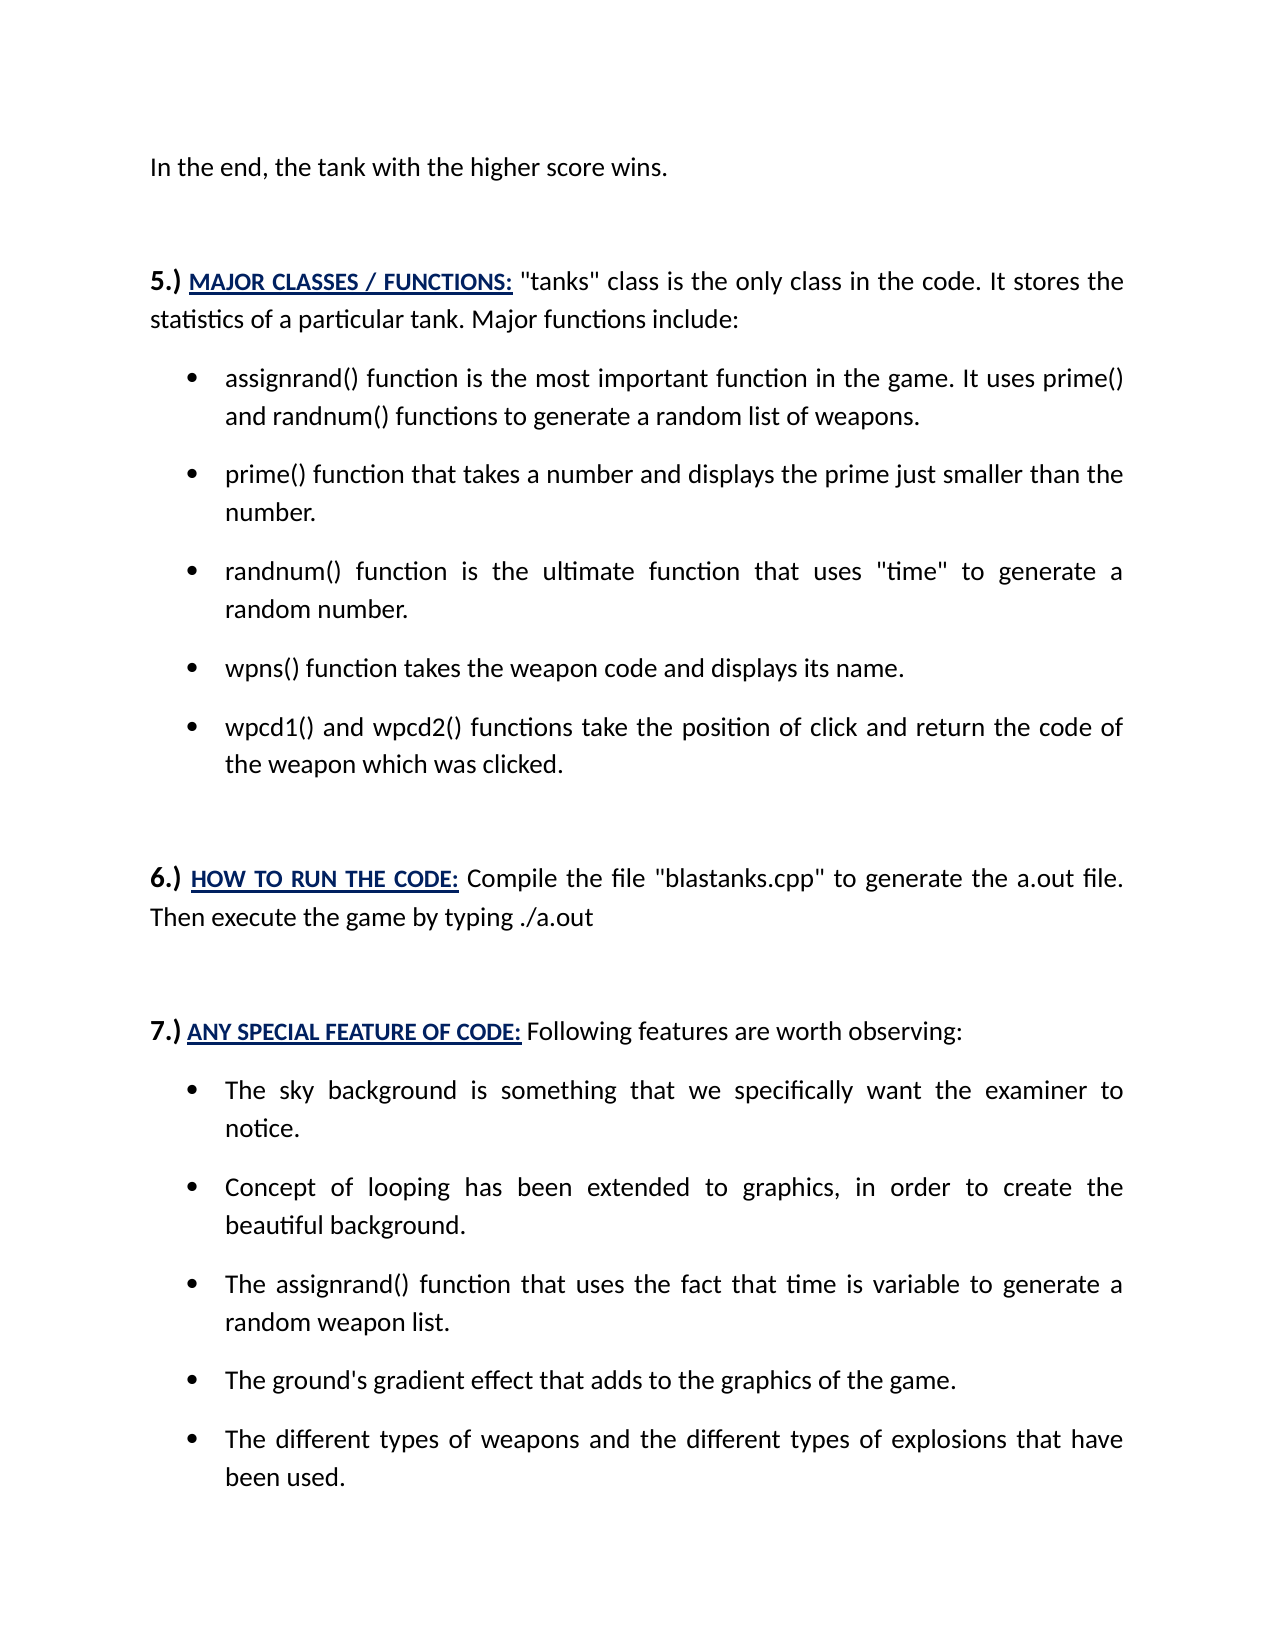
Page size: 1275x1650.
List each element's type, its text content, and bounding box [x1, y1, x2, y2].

text 5.) MAJOR CLASSES / FUNCTIONS: "tanks" class is the only class in the code. It stores the statistics of a particular tank. Major functions include: [150, 262, 1125, 335]
list The sky background is something that we specifically want the examiner to notice. [187, 1073, 1125, 1144]
text 6.) HOW TO RUN THE CODE: Compile the file "blastanks.cpp" to generate the a.out file. Then execute the game by typing ./a.out [150, 859, 1125, 933]
list The different types of weapons and the different types of explosions that have been used. [187, 1422, 1125, 1493]
list The ground's gradient effect that adds to the graphics of the game. [187, 1363, 1125, 1397]
list randnum() function is the ultimate function that uses "time" to generate a random number. [187, 554, 1125, 625]
text 7.) ANY SPECIAL FEATURE OF CODE: Following features are worth observing: [150, 1012, 1125, 1047]
list assignrand() function is the most important function in the game. It uses prime() and randnum() functions to generate a random list of weapons. [187, 361, 1125, 432]
list prime() function that takes a number and displays the prime just smaller than the number. [187, 458, 1125, 529]
list The assignrand() function that uses the fact that time is variable to generate a random weapon list. [187, 1267, 1125, 1338]
list Concept of looping has been extended to graphics, in order to create the beautiful background. [187, 1170, 1125, 1241]
text In the end, the tank with the higher score wins. [150, 150, 1125, 183]
list wpcd1() and wpcd2() functions take the position of click and return the code of the weapon which was clicked. [187, 710, 1125, 781]
list wpns() function takes the weapon code and displays its name. [187, 651, 1125, 684]
